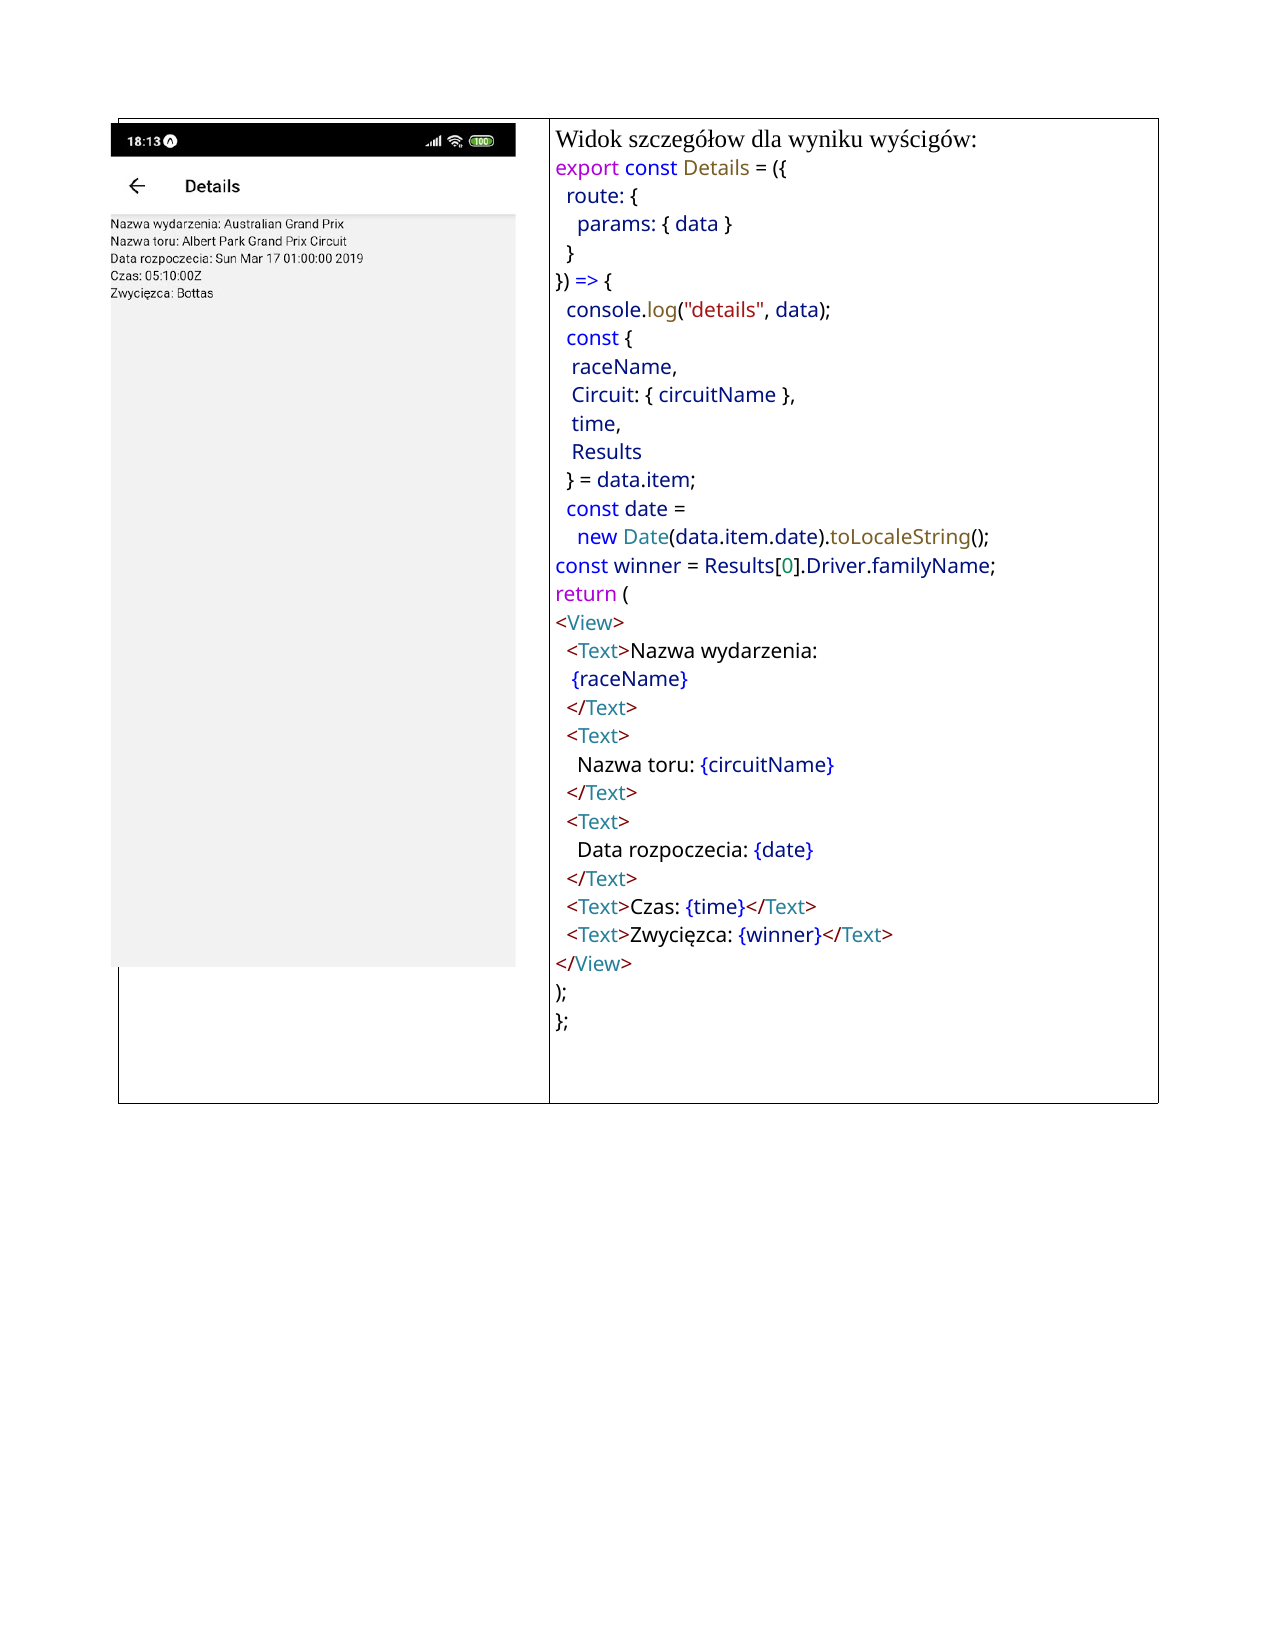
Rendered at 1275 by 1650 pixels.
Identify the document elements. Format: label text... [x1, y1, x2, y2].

picture [110, 123, 516, 967]
table_header Widok szczegółow dla wyniku wyścigów: export const Details = ({ route: { params: { data } } }) => { console.log("details", data); const { raceName, Circuit: { circuitName }, time, Results } = data.item; const date = new Date(data.item.date).toLocaleString(); const winner = Results[0].Driver.familyName; return ( <View> <Text>Nazwa wydarzenia: {raceName} </Text> <Text> Nazwa toru: {circuitName} </Text> <Text> Data rozpoczecia: {date} </Text> <Text>Czas: {time}</Text> <Text>Zwycięzca: {winner}</Text> </View> ); }; [550, 119, 1158, 1103]
table_header [119, 119, 549, 1103]
